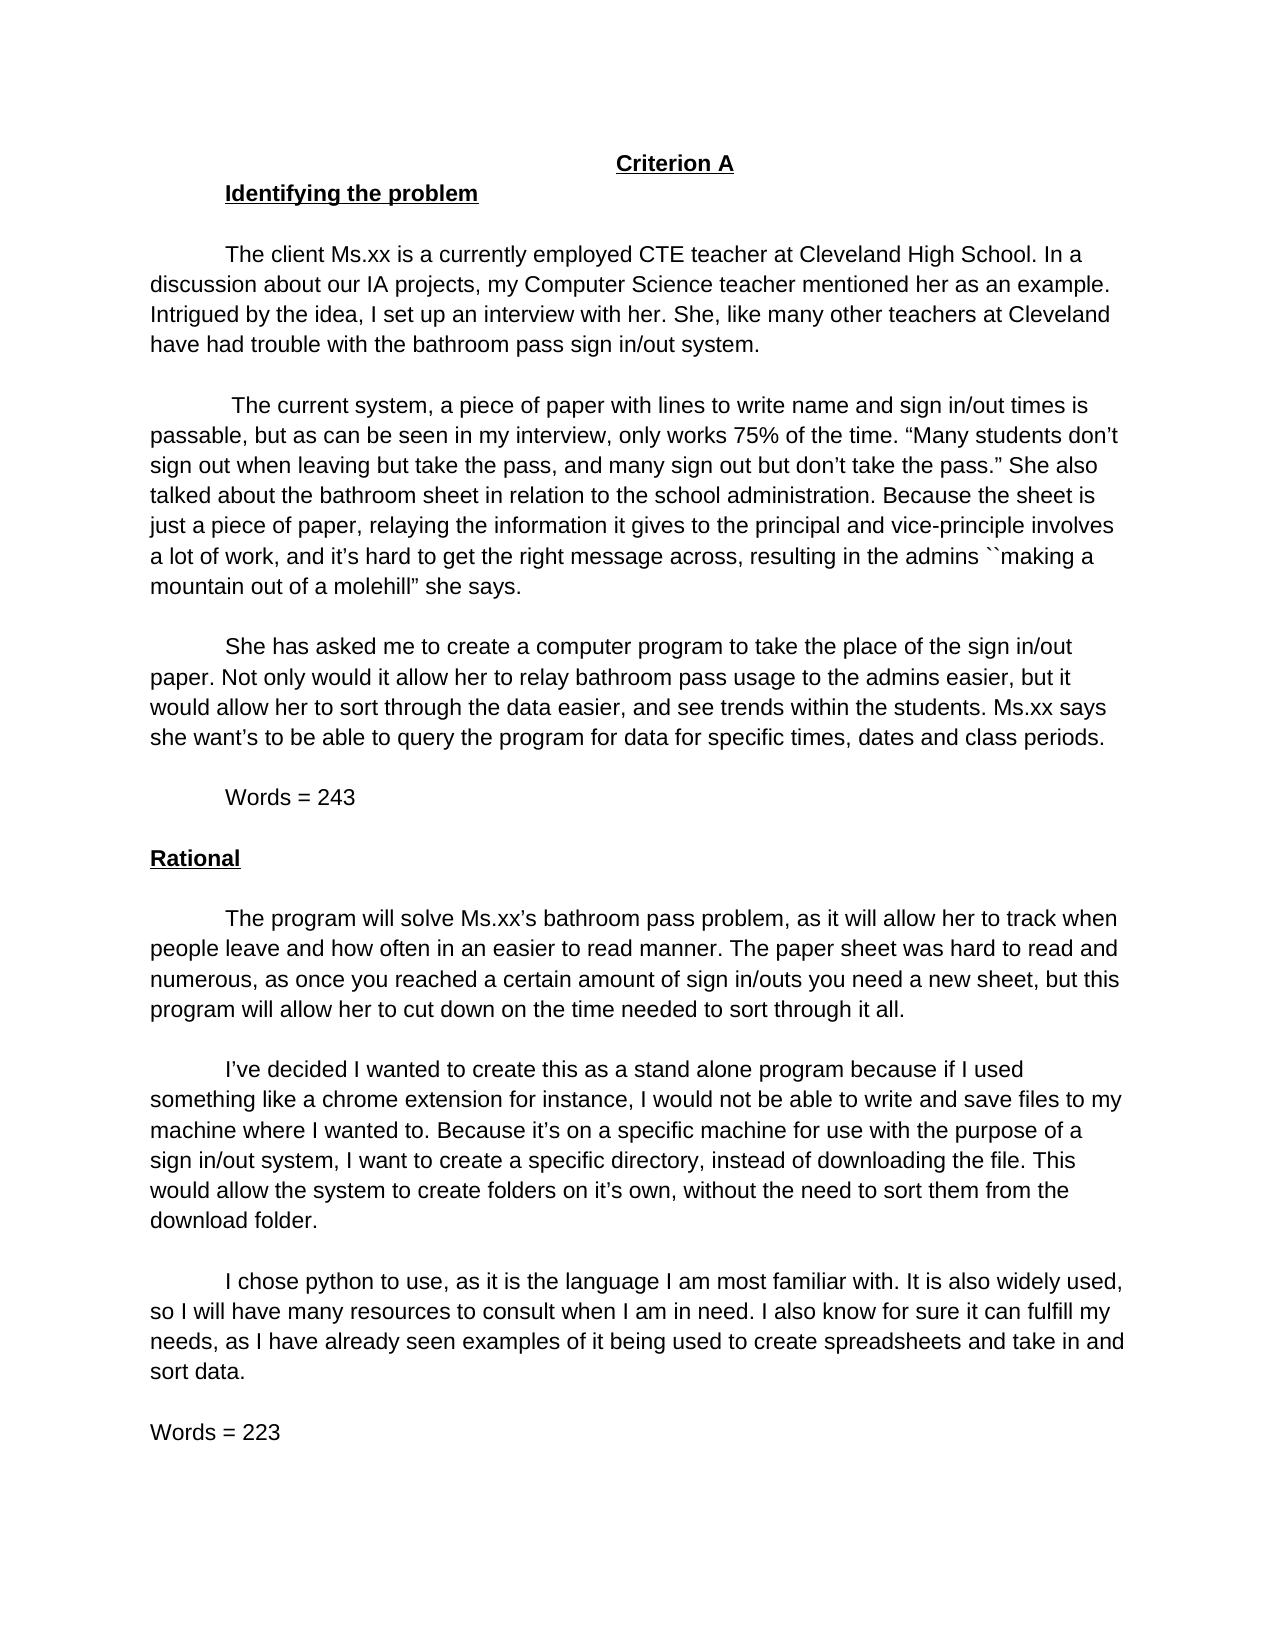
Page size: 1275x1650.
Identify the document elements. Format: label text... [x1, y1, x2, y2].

text I chose python to use, as it is the language I am most familiar with. It is also widely used, so I will have many resources to consult when I am in need. I also know for sure it can fulfill my needs, as I have already seen examples of it being used to create spreadsheets and take in and sort data. [150, 1268, 1125, 1385]
text The current system, a piece of paper with lines to write name and sign in/out times is passable, but as can be seen in my interview, only works 75% of the time. “Many students don’t sign out when leaving but take the pass, and many sign out but don’t take the pass.” She also talked about the bathroom sheet in relation to the school administration. Because the sheet is just a piece of paper, relaying the information it gives to the principal and vice-principle involves a lot of work, and it’s hard to get the right message across, resulting in the admins ``making a mountain out of a molehill” she says. [150, 392, 1125, 599]
text I’ve decided I wanted to create this as a stand alone program because if I used something like a chrome extension for instance, I would not be able to write and save files to my machine where I wanted to. Because it’s on a specific machine for use with the purpose of a sign in/out system, I want to create a specific directory, instead of downloading the file. This would allow the system to create folders on it’s own, without the need to sort them from the download folder. [150, 1056, 1125, 1234]
text The client Ms.xx is a currently employed CTE teacher at Cleveland High School. In a discussion about our IA projects, my Computer Science teacher mentioned her as an example. Intrigued by the idea, I set up an interview with her. She, like many other teachers at Cleveland have had trouble with the bathroom pass sign in/out system. [150, 241, 1125, 358]
text She has asked me to create a computer program to take the place of the sign in/out paper. Not only would it allow her to relay bathroom pass usage to the admins easier, but it would allow her to sort through the data easier, and see trends within the students. Ms.xx says she want’s to be able to query the program for data for specific times, dates and class periods. [150, 633, 1125, 750]
text Criterion A [150, 150, 1125, 176]
text The program will solve Ms.xx’s bathroom pass problem, as it will allow her to track when people leave and how often in an easier to read manner. The paper sheet was hard to read and numerous, as once you reached a certain amount of sign in/outs you need a new sheet, but this program will allow her to cut down on the time needed to sort through it all. [150, 905, 1125, 1022]
text Words = 243 [150, 784, 1125, 811]
text Words = 223 [150, 1419, 1125, 1445]
text Rational [150, 845, 1125, 871]
text Identifying the problem [150, 180, 1125, 207]
